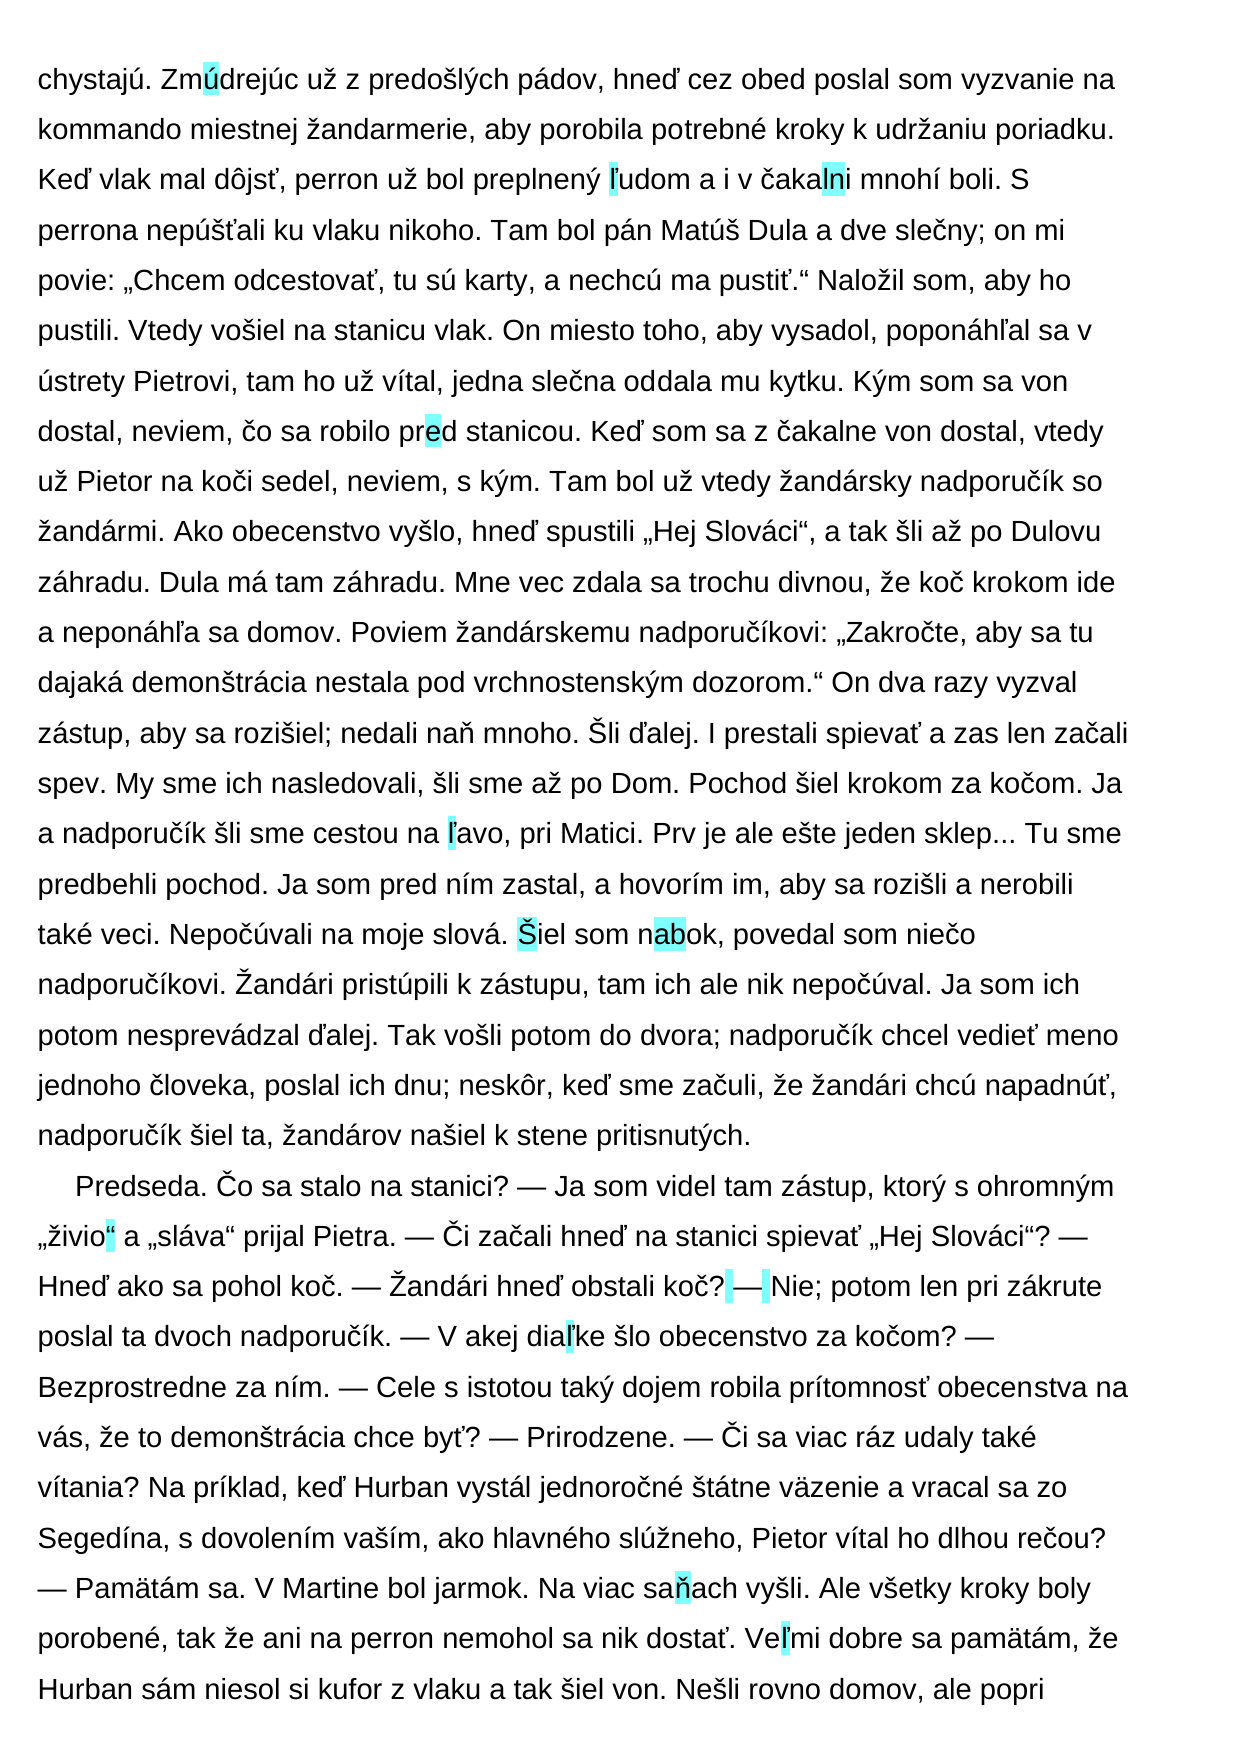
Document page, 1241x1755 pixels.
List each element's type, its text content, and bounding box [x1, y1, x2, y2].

text Predseda. Čo sa stalo na stanici? — Ja som videl tam zástup, ktorý s ohromným „živio“ a „sláva“ prijal Pietra. — Či začali hneď na stanici spievať „Hej Slováci“? — Hneď ako sa pohol koč. — Žan­dári hneď obstali koč? — Nie; potom len pri zákrute poslal ta dvoch nadporučík. — V akej diaľke šlo obecenstvo za kočom? — Bezprostredne za ním. — Cele s istotou taký dojem robila prítomnosť obecen­stva na vás, že to demonštrácia chce byť? — Pri­rodzene. — Či sa viac ráz udaly také vítania? Na príklad, keď Hurban vystál jednoročné štátne väzenie a vracal sa zo Segedína, s dovolením vaším, ako hlavného slúžneho, Pietor vítal ho dlhou rečou? — Pamätám sa. V Martine bol jarmok. Na viac saňach vyšli. Ale všetky kroky boly porobené, tak že ani na perron nemohol sa nik dostať. Veľmi dobre sa pamätám, že Hurban sám niesol si kufor z vlaku a tak šiel von. Nešli rovno domov, ale popri [37, 1168, 1130, 1705]
text chystajú. Zmúdrejúc už z pre­došlých pádov, hneď cez obed poslal som vyzvanie na kommando miestnej žandarmerie, aby porobila po­trebné kroky k udržaniu poriadku. Keď vlak mal dôjsť, perron už bol preplnený ľudom a i v čakalni mnohí boli. S perrona nepúšťali ku vlaku nikoho. Tam bol pán Matúš Dula a dve slečny; on mi povie: „Chcem odcestovať, tu sú karty, a nechcú ma pustiť.“ Naložil som, aby ho pustili. Vtedy vošiel na stanicu vlak. On miesto toho, aby vysadol, poponáhľal sa v ústrety Pietrovi, tam ho už vítal, jedna slečna od­dala mu kytku. Kým som sa von dostal, neviem, čo sa robilo pred stanicou. Keď som sa z čakalne von dostal, vtedy už Pietor na koči sedel, neviem, s kým. Tam bol už vtedy žandársky nadporučík so žandármi. Ako obecenstvo vyšlo, hneď spustili „Hej Slováci“, a tak šli až po Dulovu záhradu. Dula má tam zá­hradu. Mne vec zdala sa trochu divnou, že koč kro­kom ide a neponáhľa sa domov. Poviem žandárskemu nadporučíkovi: „Zakročte, aby sa tu dajaká demon­štrácia nestala pod vrchnostenským dozorom.“ On dva razy vyzval zástup, aby sa rozišiel; nedali naň mnoho. Šli ďalej. I prestali spievať a zas len začali spev. My sme ich nasledovali, šli sme až po Dom. Pochod šiel krokom za kočom. Ja a nadporučík šli sme cestou na ľavo, pri Matici. Prv je ale ešte jeden sklep... Tu sme predbehli pochod. Ja som pred ním zastal, a hovorím im, aby sa rozišli a nerobili také veci. Nepočúvali na moje slová. Šiel som nabok, povedal som niečo nadporučíkovi. Žandári pristúpili k zástupu, tam ich ale nik nepočúval. Ja som ich potom nesprevádzal ďalej. Tak vošli potom do dvora; nadporučík chcel vedieť meno jednoho človeka, poslal ich dnu; neskôr, keď sme začuli, že žandári chcú napadnúť, nadporučík šiel ta, žandárov našiel k stene pritisnutých. [37, 62, 1130, 1152]
